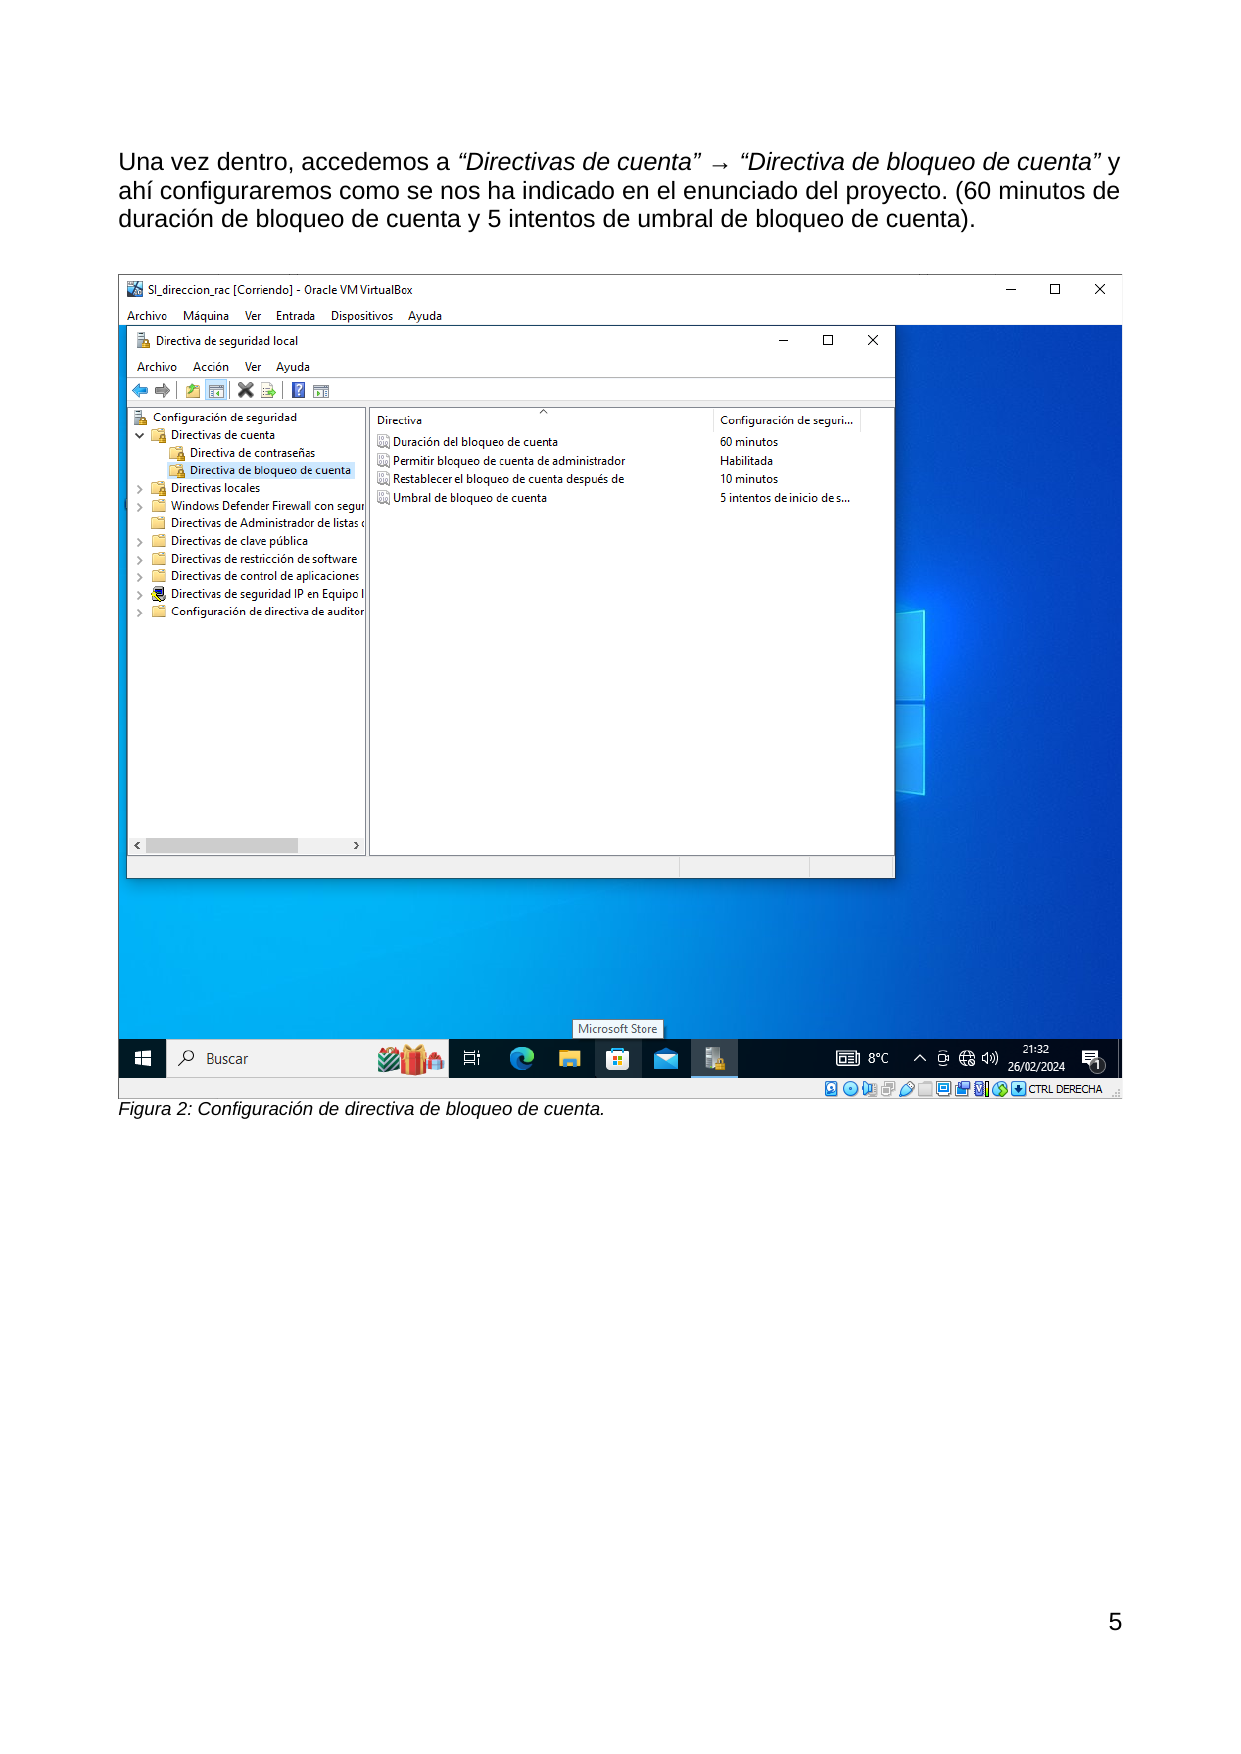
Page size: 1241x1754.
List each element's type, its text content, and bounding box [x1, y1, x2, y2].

text Figura 2: Configuración de directiva de bloqueo de cuenta. [118, 1099, 1122, 1120]
picture [118, 274, 1123, 1099]
text Una vez dentro, accedemos a “Directivas de cuenta” → “Directiva de bloqueo de cuenta” y ahí configuraremos como se nos ha indicado en el enunciado del proyecto. (60 minutos de duración de bloqueo de cuenta y 5 intentos de umbral de bloqueo de cuenta). [118, 147, 1122, 233]
